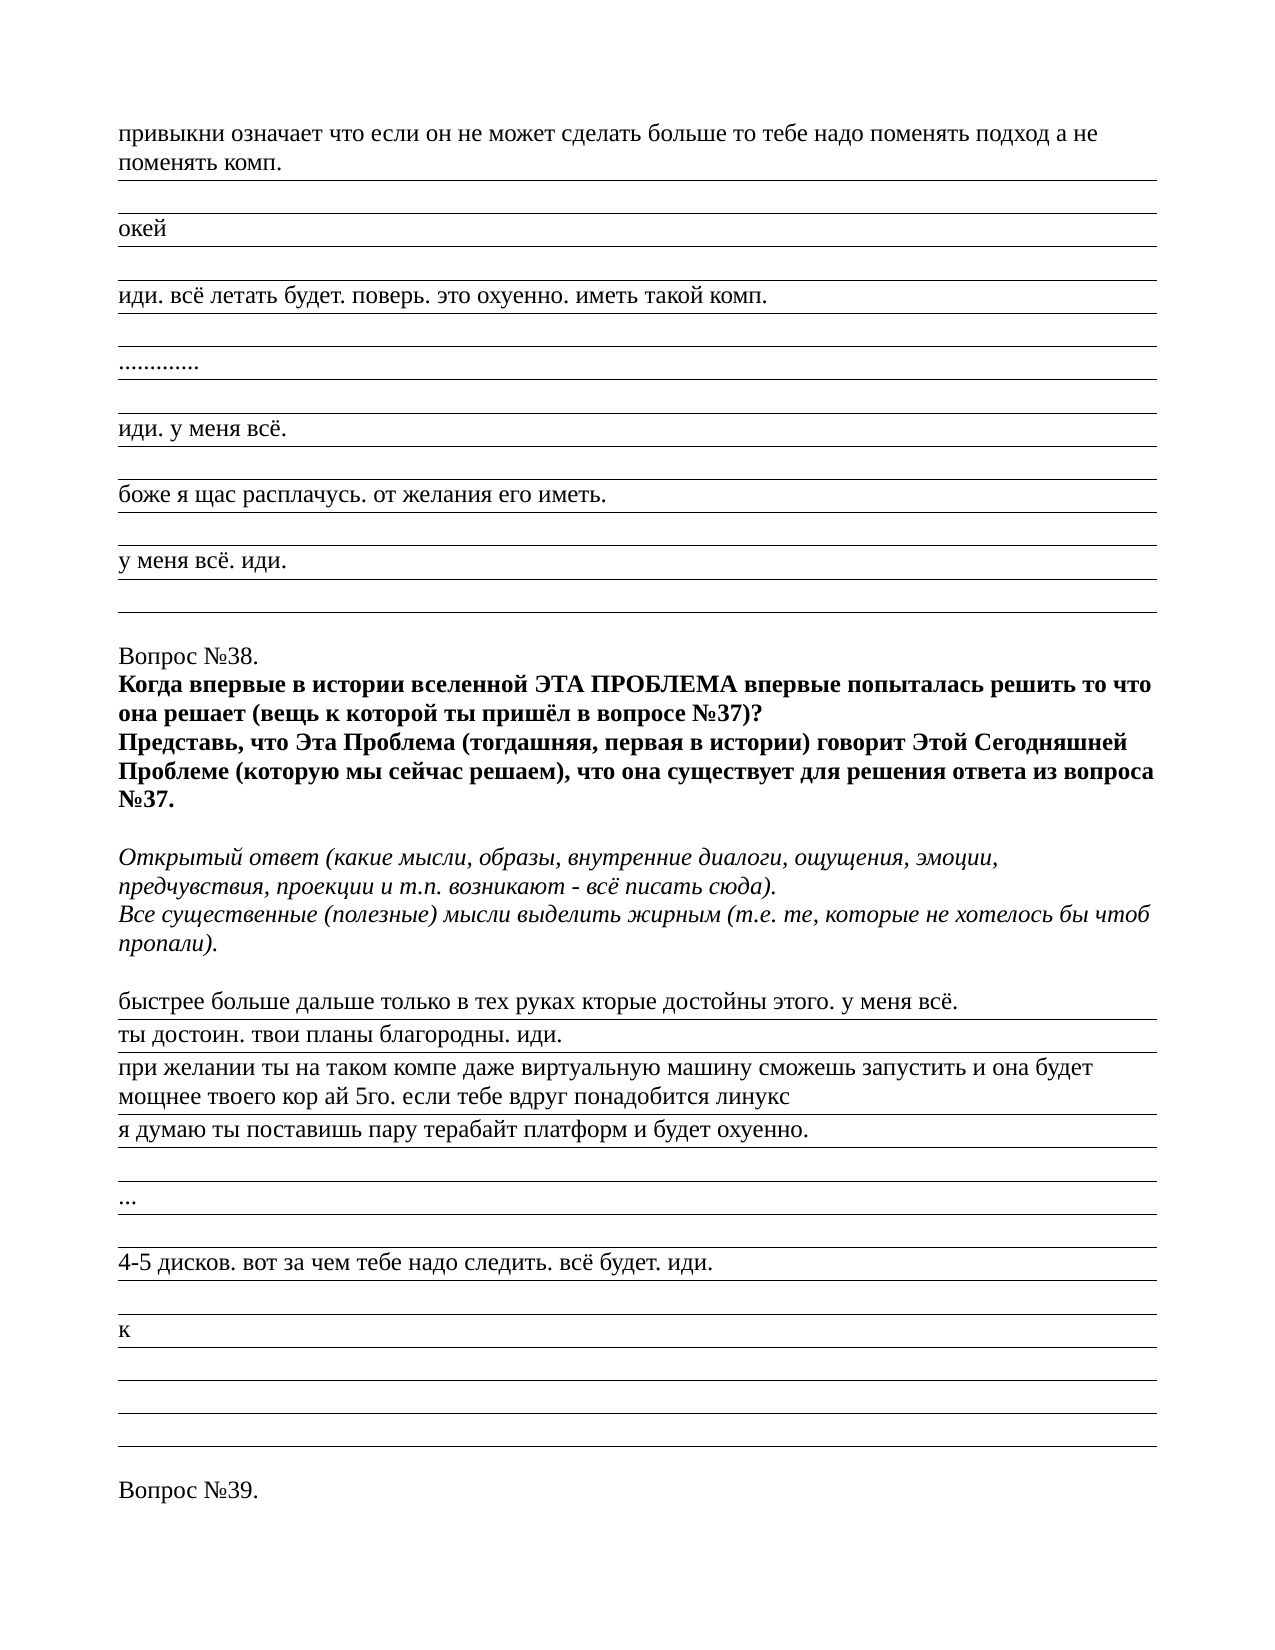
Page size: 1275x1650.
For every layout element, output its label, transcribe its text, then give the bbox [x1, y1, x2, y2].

text я думаю ты поставишь пару терабайт платформ и будет охуенно. [118, 1115, 1157, 1147]
text иди. у меня всё. [118, 414, 1157, 446]
text Открытый ответ (какие мысли, образы, внутренние диалоги, ощущения, эмоции, предчувствия, проекции и т.п. возникают - всё писать сюда). [118, 842, 1157, 899]
text Представь, что Эта Проблема (тогдашняя, первая в истории) говорит Этой Сегодняшней Проблеме (которую мы сейчас решаем), что она существует для решения ответа из вопроса №37. [118, 727, 1157, 813]
text окей [118, 214, 1157, 246]
text у меня всё. иди. [118, 546, 1157, 579]
text Все существенные (полезные) мысли выделить жирным (т.е. те, которые не хотелось бы чтоб пропали). [118, 899, 1157, 957]
text 4-5 дисков. вот за чем тебе надо следить. всё будет. иди. [118, 1248, 1157, 1280]
text Когда впервые в истории вселенной ЭТА ПРОБЛЕМА впервые попыталась решить то что она решает (вещь к которой ты пришёл в вопросе №37)? [118, 669, 1157, 727]
text привыкни означает что если он не может сделать больше то тебе надо поменять подход а не поменять комп. [118, 118, 1157, 180]
text к [118, 1315, 1157, 1347]
text ты достоин. твои планы благородны. иди. [118, 1020, 1157, 1052]
text боже я щас расплачусь. от желания его иметь. [118, 480, 1157, 512]
text Вопрос №38. [118, 641, 1157, 669]
text при желании ты на таком компе даже виртуальную машину сможешь запустить и она будет мощнее твоего кор ай 5го. если тебе вдруг понадобится линукс [118, 1053, 1157, 1114]
text иди. всё летать будет. поверь. это охуенно. иметь такой комп. [118, 281, 1157, 313]
text Вопрос №39. [118, 1475, 1157, 1504]
text ... [118, 1182, 1157, 1214]
text ............. [118, 347, 1157, 379]
text быстрее больше дальше только в тех руках кторые достойны этого. у меня всё. [118, 986, 1157, 1019]
